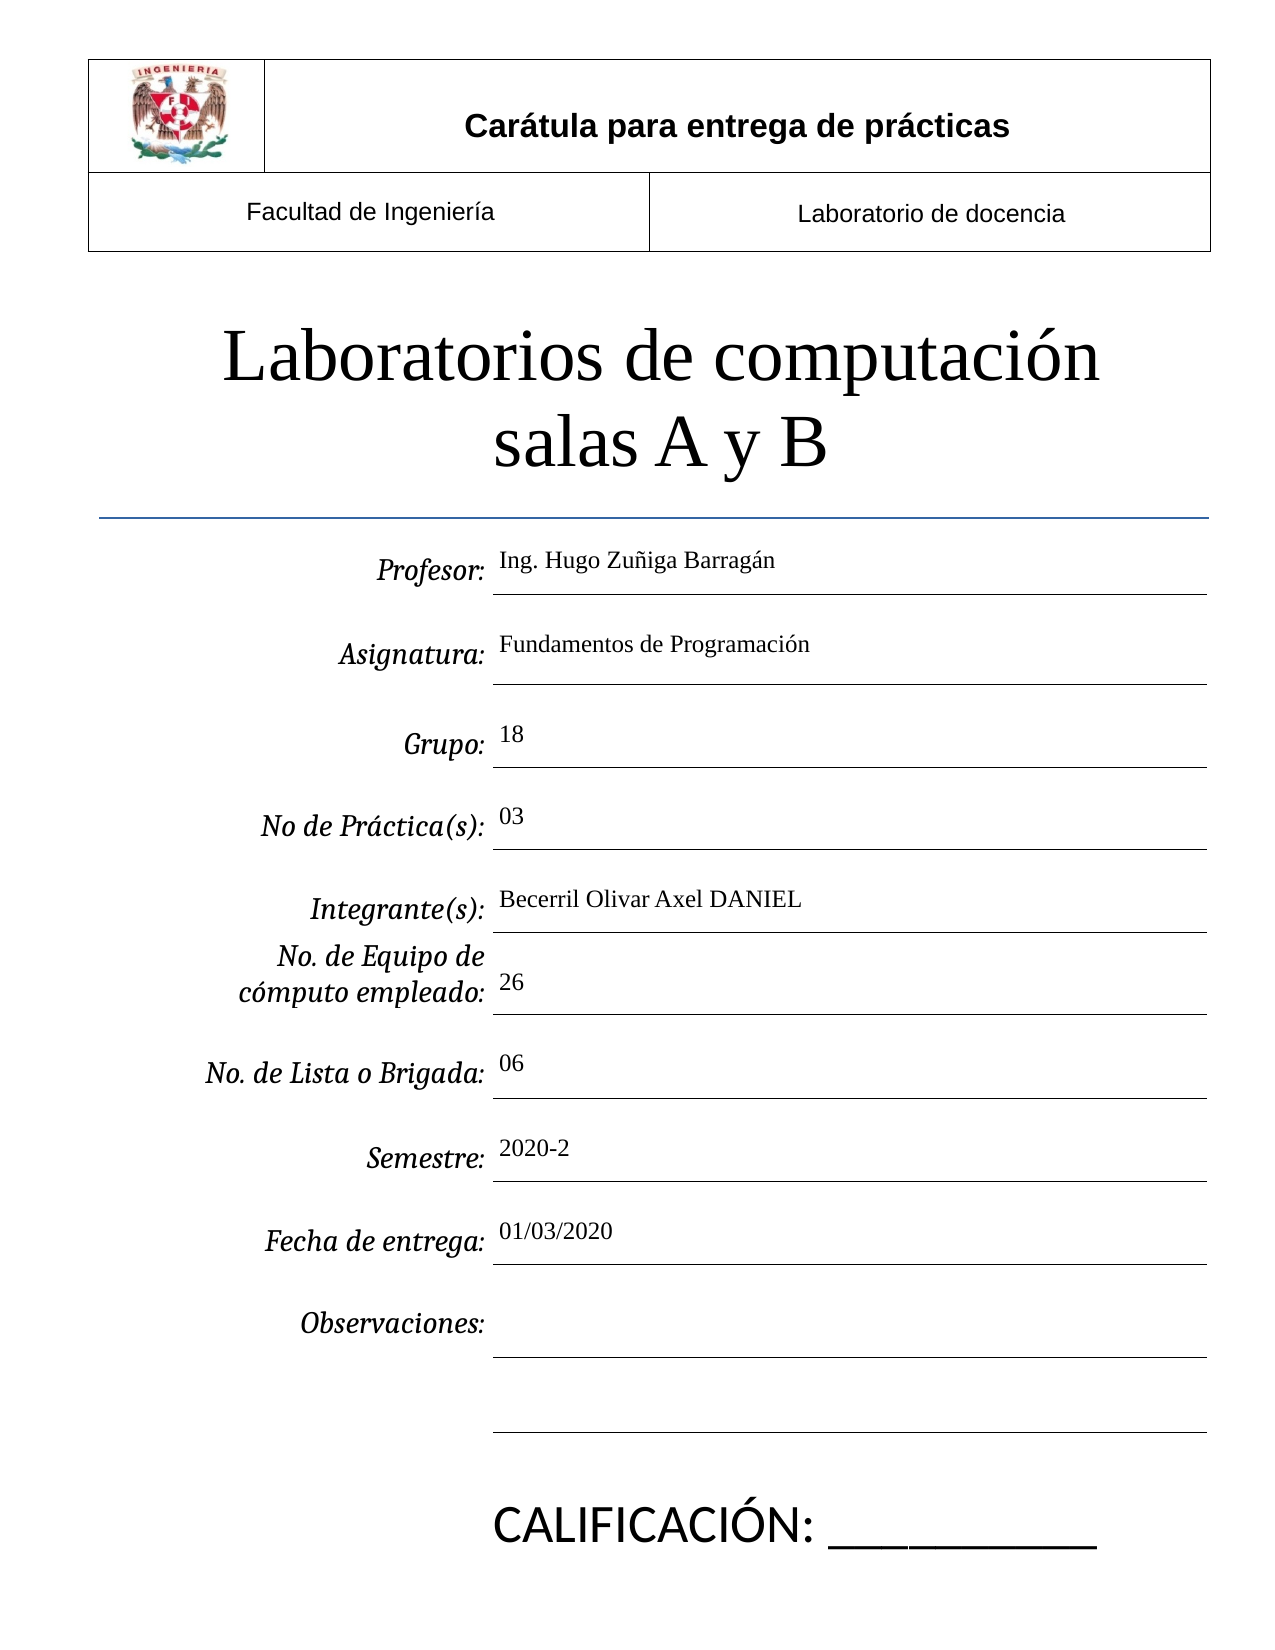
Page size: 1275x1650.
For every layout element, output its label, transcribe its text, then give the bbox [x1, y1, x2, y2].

table_cell Asignatura: [118, 594, 493, 684]
table_cell [118, 1357, 493, 1432]
text CALIFICACIÓN: __________ [118, 1489, 1205, 1556]
table_cell Observaciones: [118, 1264, 493, 1357]
table_cell 01/03/2020 [493, 1182, 1207, 1263]
table_cell Grupo: [118, 684, 493, 766]
table_cell Facultad de Ingeniería [89, 173, 649, 251]
table_header [493, 511, 1207, 517]
table_cell 2020-2 [493, 1099, 1207, 1181]
table_cell 18 [493, 685, 1207, 766]
table_header Ing. Hugo Zuñiga Barragán [493, 519, 1207, 594]
table_cell No de Práctica(s): [118, 766, 493, 849]
table_cell 06 [493, 1015, 1207, 1098]
table_header [118, 511, 493, 517]
table_cell Fecha de entrega: [118, 1181, 493, 1263]
table_header [89, 60, 264, 172]
text Laboratorios de computación [118, 310, 1205, 396]
table_cell Becerril Olivar Axel DANIEL [493, 850, 1207, 932]
table_cell Semestre: [118, 1098, 493, 1181]
text salas A y B [118, 396, 1205, 482]
table_cell Fundamentos de Programación [493, 595, 1207, 684]
table_cell No. de Equipo de cómputo empleado: [118, 932, 493, 1013]
table_header Profesor: [118, 519, 493, 594]
table_cell No. de Lista o Brigada: [118, 1014, 493, 1098]
table_cell [493, 1265, 1207, 1357]
table_cell 03 [493, 768, 1207, 849]
table_cell 26 [493, 933, 1207, 1013]
table_cell [493, 1358, 1207, 1432]
table_cell Integrante(s): [118, 849, 493, 932]
table_cell Laboratorio de docencia [650, 173, 1210, 251]
table_header Carátula para entrega de prácticas [265, 60, 1210, 172]
